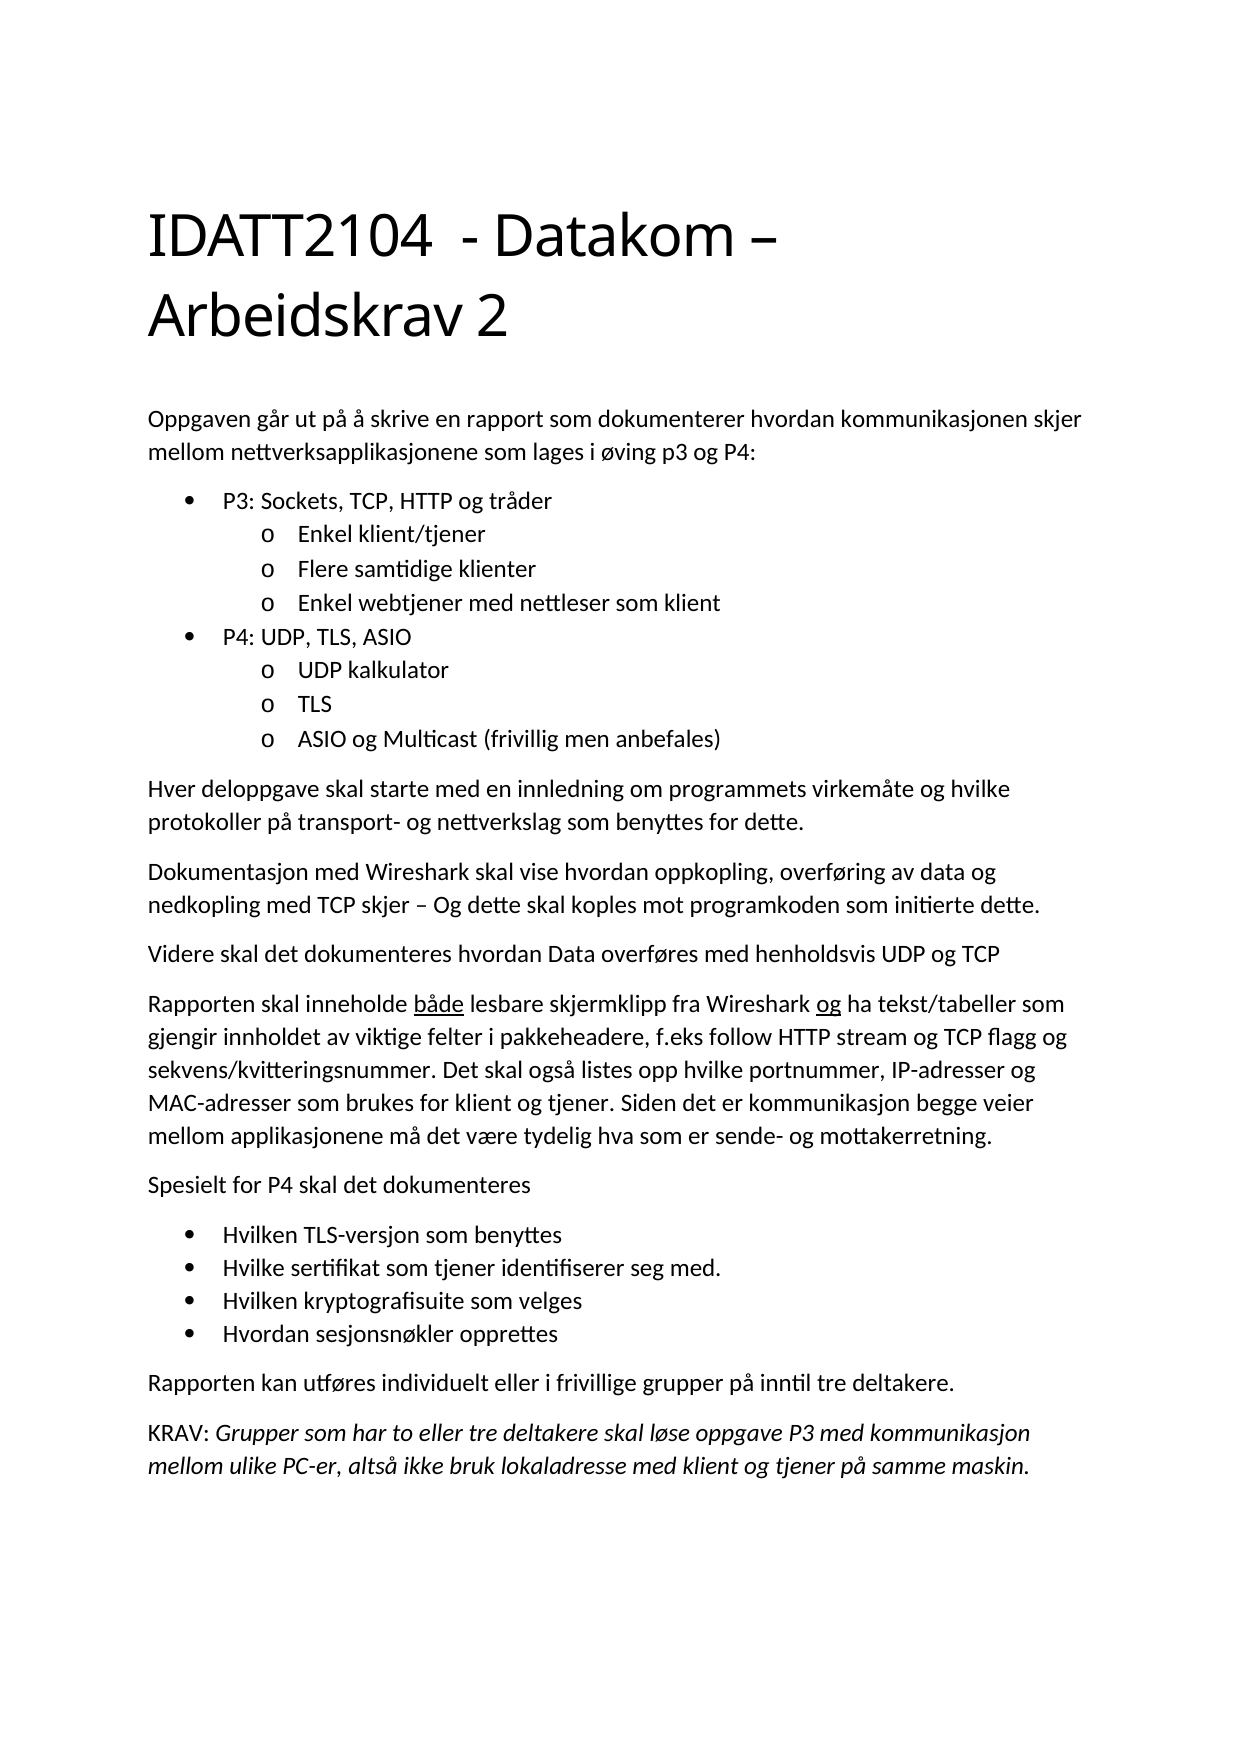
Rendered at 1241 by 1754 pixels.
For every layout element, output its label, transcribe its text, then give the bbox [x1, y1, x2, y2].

list Enkel webtjener med nettleser som klient [260, 587, 1093, 619]
text Hver deloppgave skal starte med en innledning om programmets virkemåte og hvilke protokoller på transport- og nettverkslag som benyttes for dette. [148, 774, 1093, 837]
list ASIO og Multicast (frivillig men anbefales) [260, 723, 1093, 754]
list P4: UDP, TLS, ASIO [185, 621, 1093, 652]
title IDATT2104 - Datakom – Arbeidskrav 2 [148, 194, 1093, 353]
text Spesielt for P4 skal det dokumenteres [148, 1169, 1093, 1200]
list Hvilke sertifikat som tjener identifiserer seg med. [185, 1252, 1093, 1282]
list P3: Sockets, TCP, HTTP og tråder [185, 486, 1093, 516]
list Hvilken TLS-versjon som benyttes [185, 1219, 1093, 1249]
list Hvordan sesjonsnøkler opprettes [185, 1318, 1093, 1348]
list Enkel klient/tjener [260, 518, 1093, 550]
text Rapporten skal inneholde både lesbare skjermklipp fra Wireshark og ha tekst/tabeller som gjengir innholdet av viktige felter i pakkeheadere, f.eks follow HTTP stream og TCP flagg og sekvens/kvitteringsnummer. Det skal også listes opp hvilke portnummer, IP-adresser og MAC-adresser som brukes for klient og tjener. Siden det er kommunikasjon begge veier mellom applikasjonene må det være tydelig hva som er sende- og mottakerretning. [148, 988, 1093, 1150]
text Dokumentasjon med Wireshark skal vise hvordan oppkopling, overføring av data og nedkopling med TCP skjer – Og dette skal koples mot programkoden som initierte dette. [148, 856, 1093, 919]
text KRAV: Grupper som har to eller tre deltakere skal løse oppgave P3 med kommunikasjon mellom ulike PC-er, altså ikke bruk lokaladresse med klient og tjener på samme maskin. [148, 1417, 1093, 1480]
list Flere samtidige klienter [260, 553, 1093, 584]
text Videre skal det dokumenteres hvordan Data overføres med henholdsvis UDP og TCP [148, 939, 1093, 969]
list Hvilken kryptografisuite som velges [185, 1285, 1093, 1315]
text Rapporten kan utføres individuelt eller i frivillige grupper på inntil tre deltakere. [148, 1367, 1093, 1398]
text Oppgaven går ut på å skrive en rapport som dokumenterer hvordan kommunikasjonen skjer mellom nettverksapplikasjonene som lages i øving p3 og P4: [148, 403, 1093, 466]
list UDP kalkulator [260, 654, 1093, 686]
list TLS [260, 688, 1093, 720]
